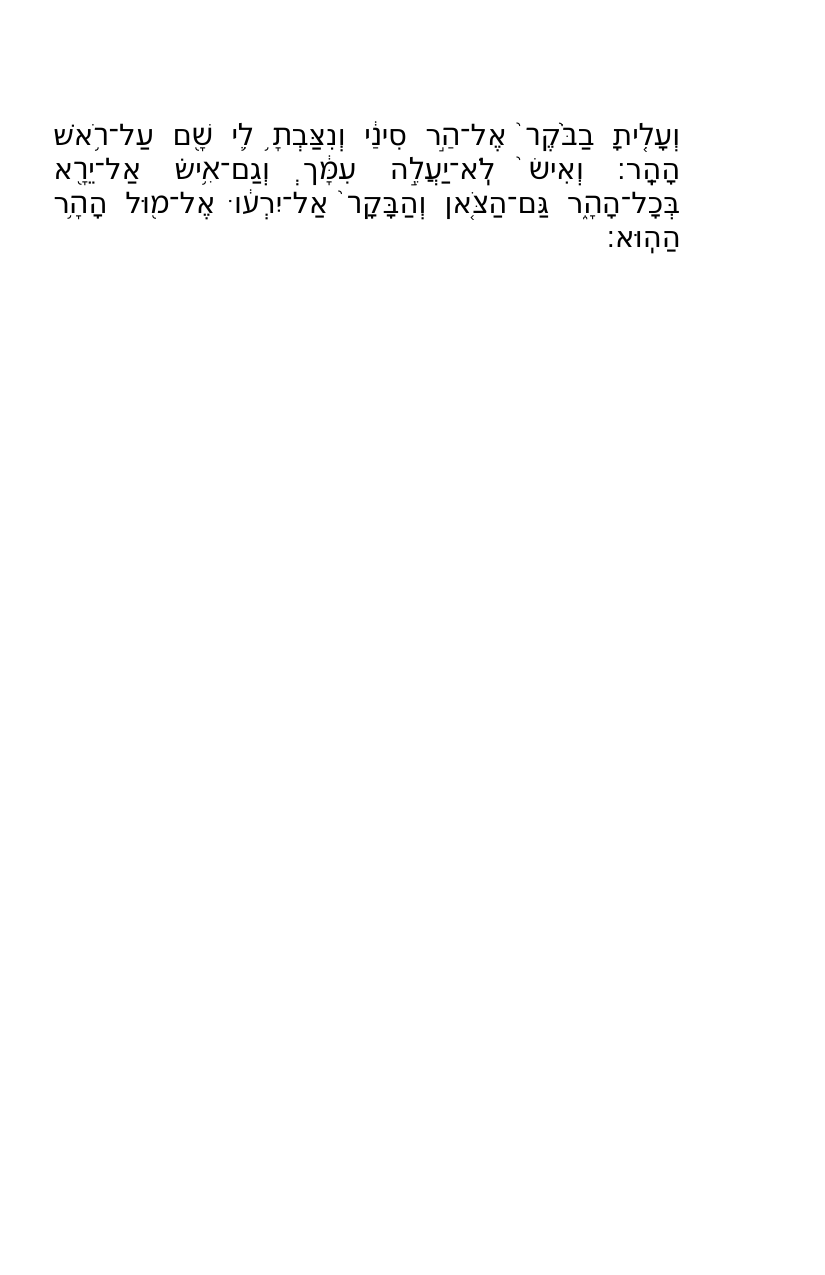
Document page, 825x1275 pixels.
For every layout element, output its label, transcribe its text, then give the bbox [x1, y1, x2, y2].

text וְעָלִ֤יתָ בַבֹּ֨קֶר֙ אֶל־הַ֣ר סִינַ֔י וְנִצַּבְתָּ֥ לִ֛י שָׁ֖ם עַל־רֹ֥אשׁ הָהָֽר׃ וְאִישׁ֙ לֹֽא־יַעֲלֶ֣ה עִמָּ֔ךְ וְגַם־אִ֥ישׁ אַל־יֵרָ֖א בְּכָל־הָהָ֑ר גַּם־הַצֹּ֤אן וְהַבָּקָר֙ אַל־יִרְע֔וּ אֶל־מ֖וּל הָהָ֥ר הַהֽוּא׃ [53, 118, 681, 254]
